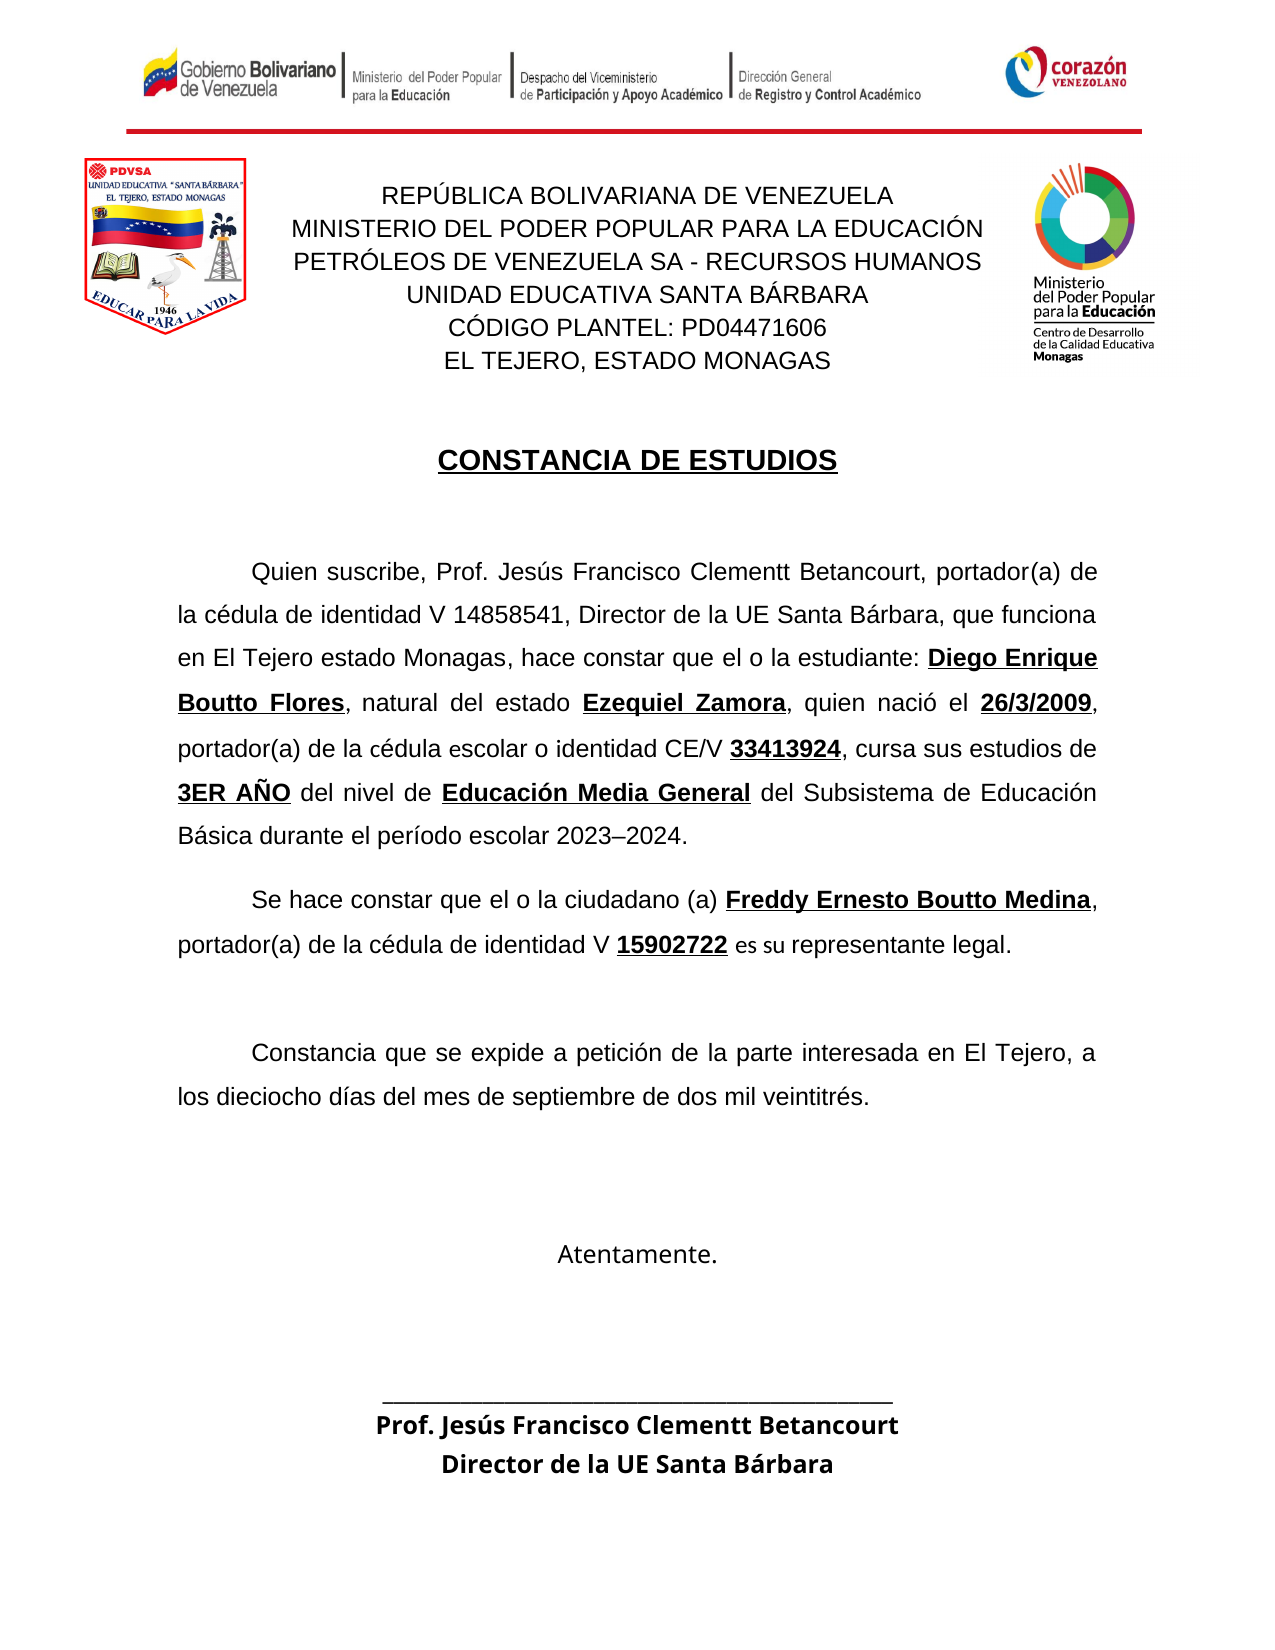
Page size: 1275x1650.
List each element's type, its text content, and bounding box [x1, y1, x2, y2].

text Director de la UE Santa Bárbara [177, 1447, 1098, 1481]
subtitle CONSTANCIA DE ESTUDIOS [177, 443, 1098, 476]
text Se hace constar que el o la ciudadano (a) Freddy Ernesto Boutto Medina, portador(a) de la cédula de identidad V 15902722 es su representante legal. [177, 885, 1098, 959]
subtitle PETRÓLEOS DE VENEZUELA SA - RECURSOS HUMANOS [252, 247, 978, 275]
picture [978, 153, 1200, 377]
text EL TEJERO, ESTADO MONAGAS [177, 346, 978, 374]
subtitle MINISTERIO DEL PODER POPULAR PARA LA EDUCACIÓN [252, 214, 978, 242]
text Atentamente. [177, 1237, 1098, 1271]
picture [79, 158, 252, 335]
text Quien suscribe, Prof. Jesús Francisco Clementt Betancourt, portador(a) de la cédula de identidad V 14858541, Director de la UE Santa Bárbara, que funciona en El Tejero estado Monagas, hace constar que el o la estudiante: Diego Enrique Boutto Flores, natural del estado Ezequiel Zamora, quien nació el 26/3/2009, portador(a) de la cédula escolar o identidad CE/V 33413924, cursa sus estudios de 3ER AÑO del nivel de Educación Media General del Subsistema de Educación Básica durante el período escolar 2023–2024. [177, 557, 1098, 849]
text CÓDIGO PLANTEL: PD04471606 [177, 313, 978, 341]
text Constancia que se expide a petición de la parte interesada en El Tejero, a los dieciocho días del mes de septiembre de dos mil veintitrés. [177, 1038, 1098, 1110]
text UNIDAD EDUCATIVA SANTA BÁRBARA [252, 280, 978, 308]
subtitle REPÚBLICA BOLIVARIANA DE VENEZUELA [252, 181, 978, 209]
text ______________________________________________ [177, 1373, 1098, 1407]
picture [126, 11, 1142, 134]
text Prof. Jesús Francisco Clementt Betancourt [177, 1407, 1098, 1441]
